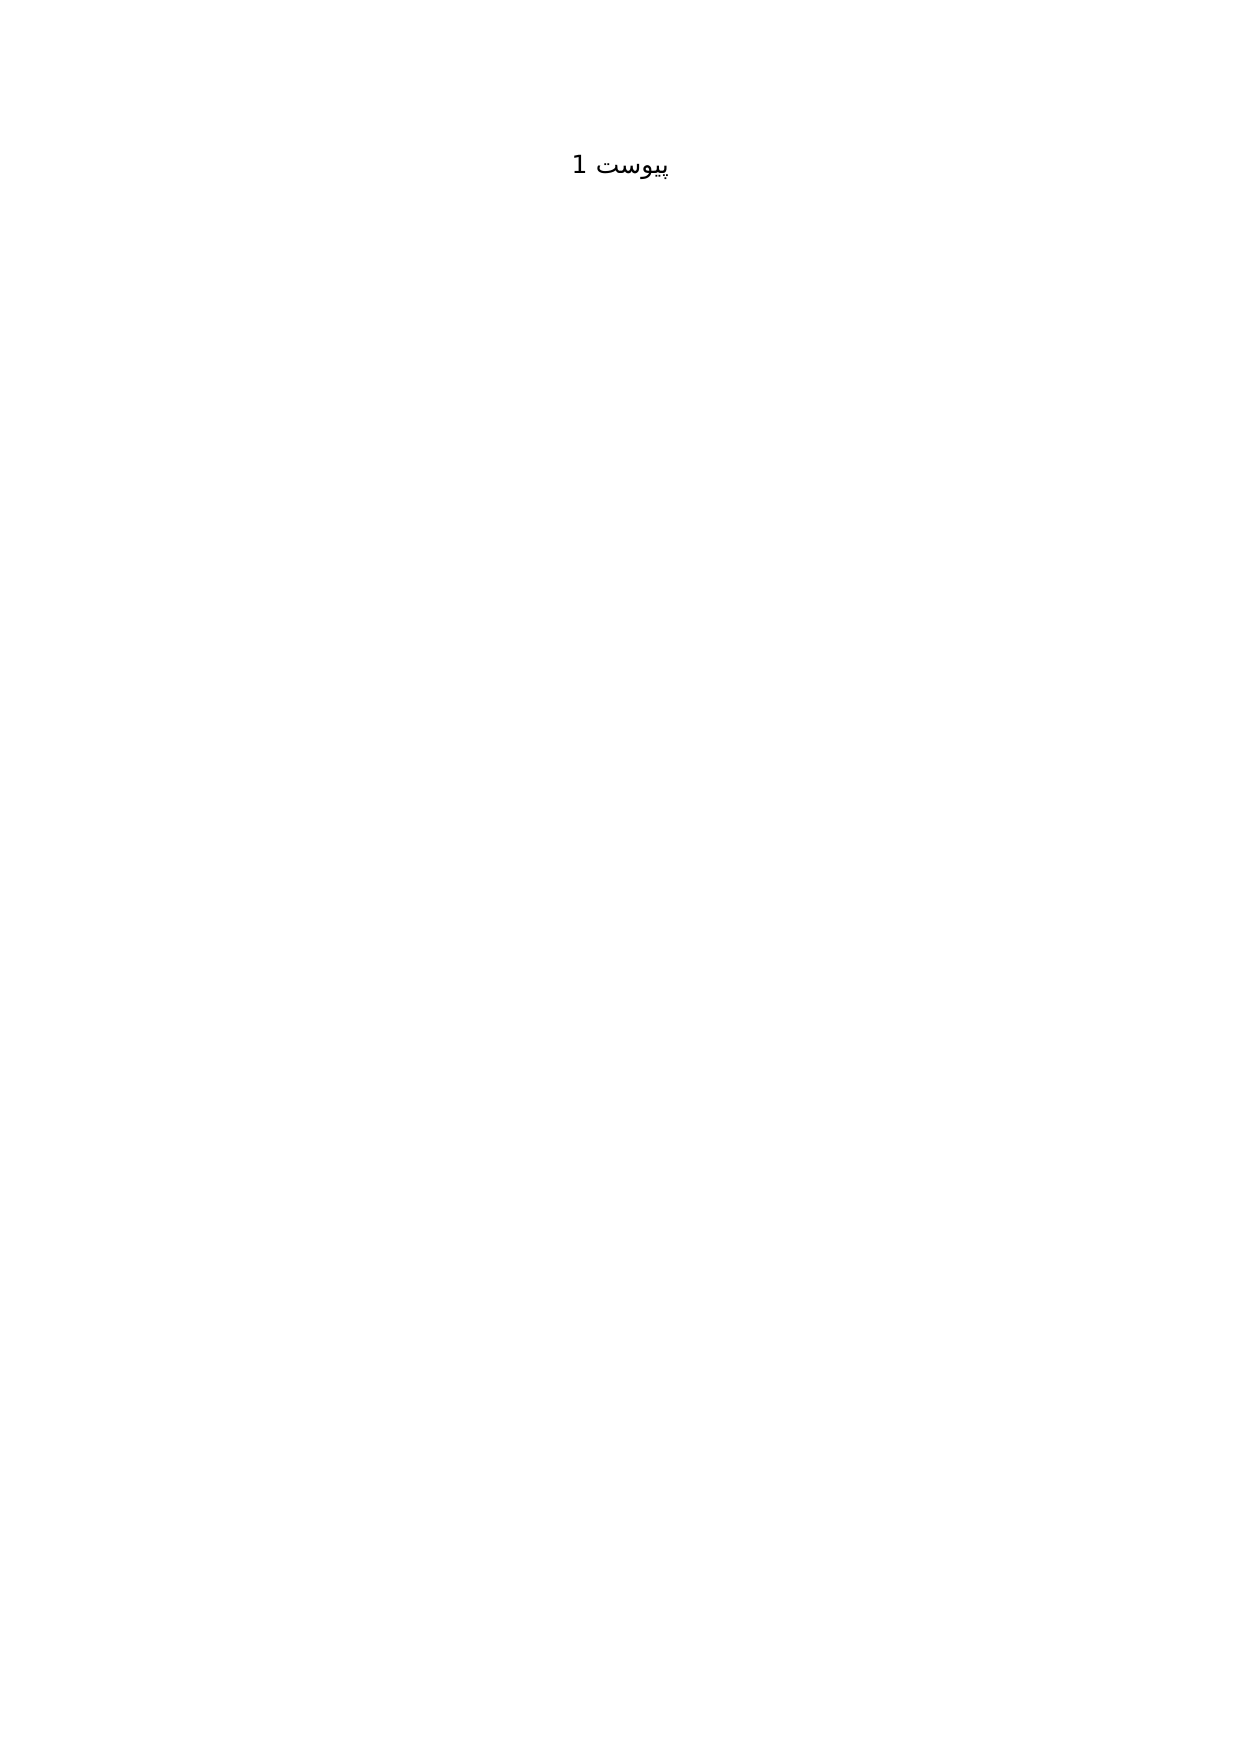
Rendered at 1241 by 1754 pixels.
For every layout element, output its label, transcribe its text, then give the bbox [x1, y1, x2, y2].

text پيوست 1 [187, 150, 1053, 179]
